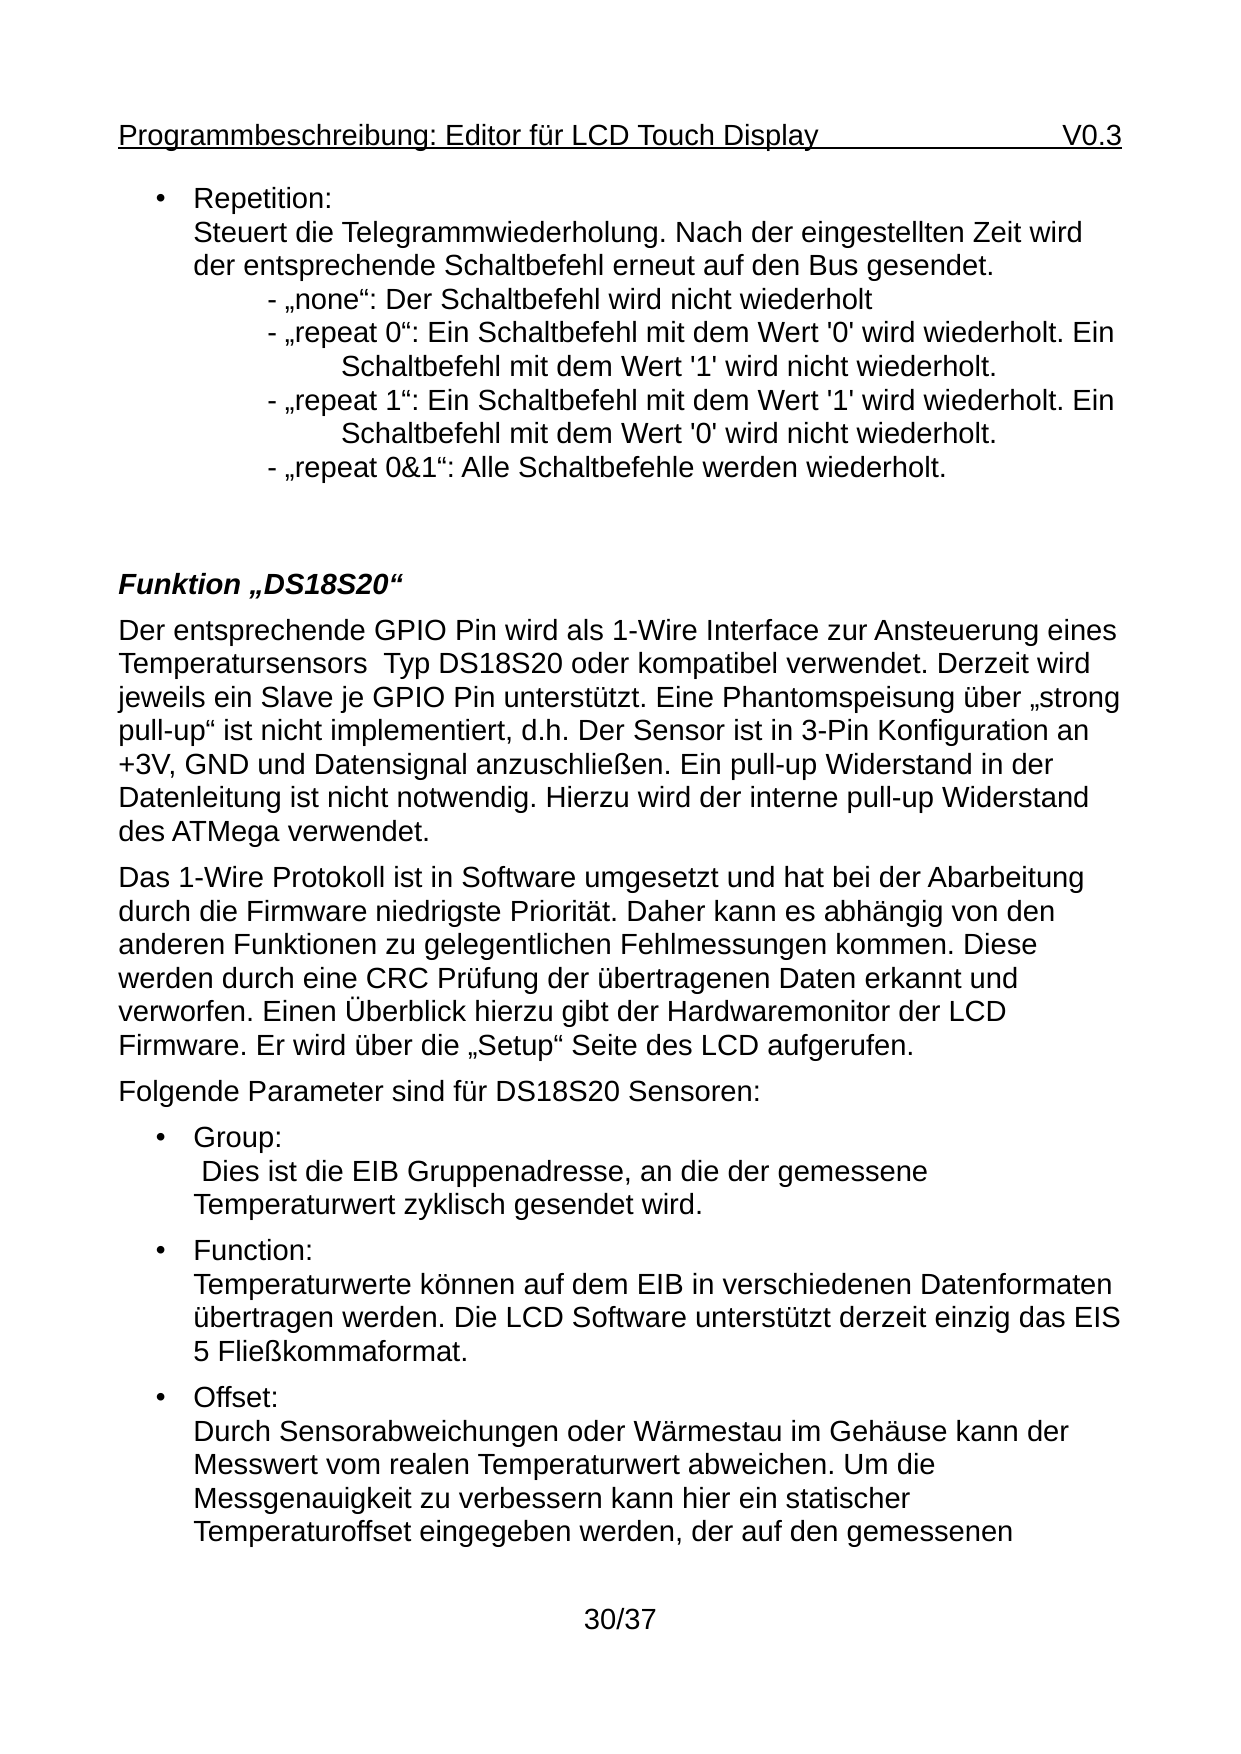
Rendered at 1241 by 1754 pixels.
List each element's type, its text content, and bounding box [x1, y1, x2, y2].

list Function: Temperaturwerte können auf dem EIB in verschiedenen Datenformaten übertragen werden. Die LCD Software unterstützt derzeit einzig das EIS 5 Fließkommaformat. [156, 1233, 1122, 1368]
text Folgende Parameter sind für DS18S20 Sensoren: [118, 1074, 1122, 1107]
list Repetition: Steuert die Telegrammwiederholung. Nach der eingestellten Zeit wird der entsprechende Schaltbefehl erneut auf den Bus gesendet. - „none“: Der Schaltbefehl wird nicht wiederholt - „repeat 0“: Ein Schaltbefehl mit dem Wert '0' wird wiederholt. Ein Schaltbefehl mit dem Wert '1' wird nicht wiederholt. - „repeat 1“: Ein Schaltbefehl mit dem Wert '1' wird wiederholt. Ein Schaltbefehl mit dem Wert '0' wird nicht wiederholt. - „repeat 0&1“: Alle Schaltbefehle werden wiederholt. [156, 181, 1122, 483]
list Group: Dies ist die EIB Gruppenadresse, an die der gemessene Temperaturwert zyklisch gesendet wird. [156, 1120, 1122, 1221]
list Offset: Durch Sensorabweichungen oder Wärmestau im Gehäuse kann der Messwert vom realen Temperaturwert abweichen. Um die Messgenauigkeit zu verbessern kann hier ein statischer Temperaturoffset eingegeben werden, der auf den gemessenen [156, 1380, 1122, 1548]
text Der entsprechende GPIO Pin wird als 1-Wire Interface zur Ansteuerung eines Temperatursensors Typ DS18S20 oder kompatibel verwendet. Derzeit wird jeweils ein Slave je GPIO Pin unterstützt. Eine Phantomspeisung über „strong pull-up“ ist nicht implementiert, d.h. Der Sensor ist in 3-Pin Konfiguration an +3V, GND und Datensignal anzuschließen. Ein pull-up Widerstand in der Datenleitung ist nicht notwendig. Hierzu wird der interne pull-up Widerstand des ATMega verwendet. [118, 613, 1122, 848]
subtitle Funktion „DS18S20“ [118, 567, 1122, 600]
text Das 1-Wire Protokoll ist in Software umgesetzt und hat bei der Abarbeitung durch die Firmware niedrigste Priorität. Daher kann es abhängig von den anderen Funktionen zu gelegentlichen Fehlmessungen kommen. Diese werden durch eine CRC Prüfung der übertragenen Daten erkannt und verworfen. Einen Überblick hierzu gibt der Hardwaremonitor der LCD Firmware. Er wird über die „Setup“ Seite des LCD aufgerufen. [118, 860, 1122, 1061]
